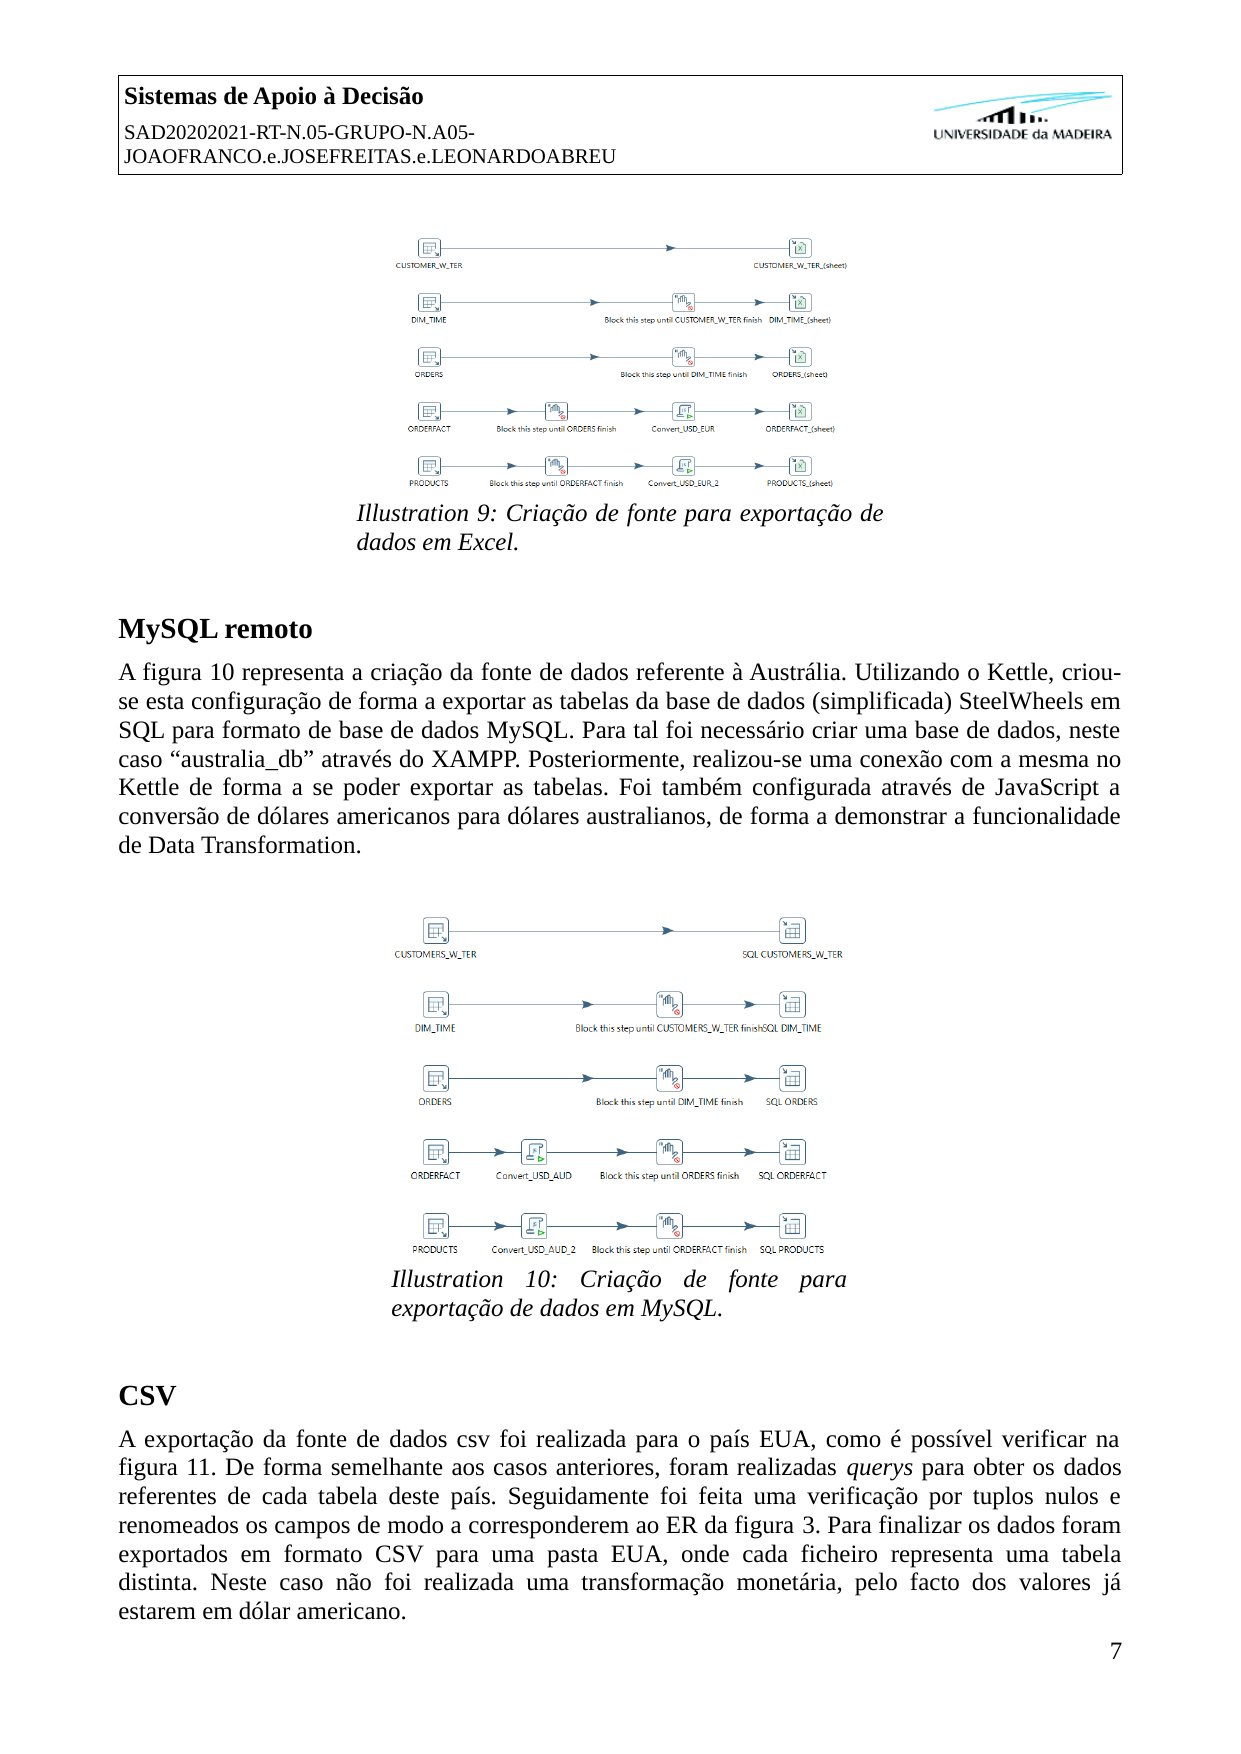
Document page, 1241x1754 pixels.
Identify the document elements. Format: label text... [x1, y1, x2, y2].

text Illustration 9: Criação de fonte para exportação de dados em Excel. [356, 234, 887, 556]
text A figura 10 representa a criação da fonte de dados referente à Austrália. Utilizando o Kettle, criou-se esta configuração de forma a exportar as tabelas da base de dados (simplificada) SteelWheels em SQL para formato de base de dados MySQL. Para tal foi necessário criar uma base de dados, neste caso “australia_db” através do XAMPP. Posteriormente, realizou-se uma conexão com a mesma no Kettle de forma a se poder exportar as tabelas. Foi também configurada através de JavaScript a conversão de dólares americanos para dólares australianos, de forma a demonstrar a funcionalidade de Data Transformation. [118, 657, 1122, 859]
picture [391, 911, 850, 1265]
subtitle MySQL remoto [118, 611, 1122, 645]
picture [919, 80, 1120, 146]
subtitle CSV [118, 1378, 1122, 1411]
picture [391, 233, 853, 498]
text Illustration 10: Criação de fonte para exportação de dados em MySQL. [391, 1265, 850, 1322]
text A exportação da fonte de dados csv foi realizada para o país EUA, como é possível verificar na figura 11. De forma semelhante aos casos anteriores, foram realizadas querys para obter os dados referentes de cada tabela deste país. Seguidamente foi feita uma verificação por tuplos nulos e renomeados os campos de modo a corresponderem ao ER da figura 3. Para finalizar os dados foram exportados em formato CSV para uma pasta EUA, onde cada ficheiro representa uma tabela distinta. Neste caso não foi realizada uma transformação monetária, pelo facto dos valores já estarem em dólar americano. [118, 1424, 1122, 1625]
